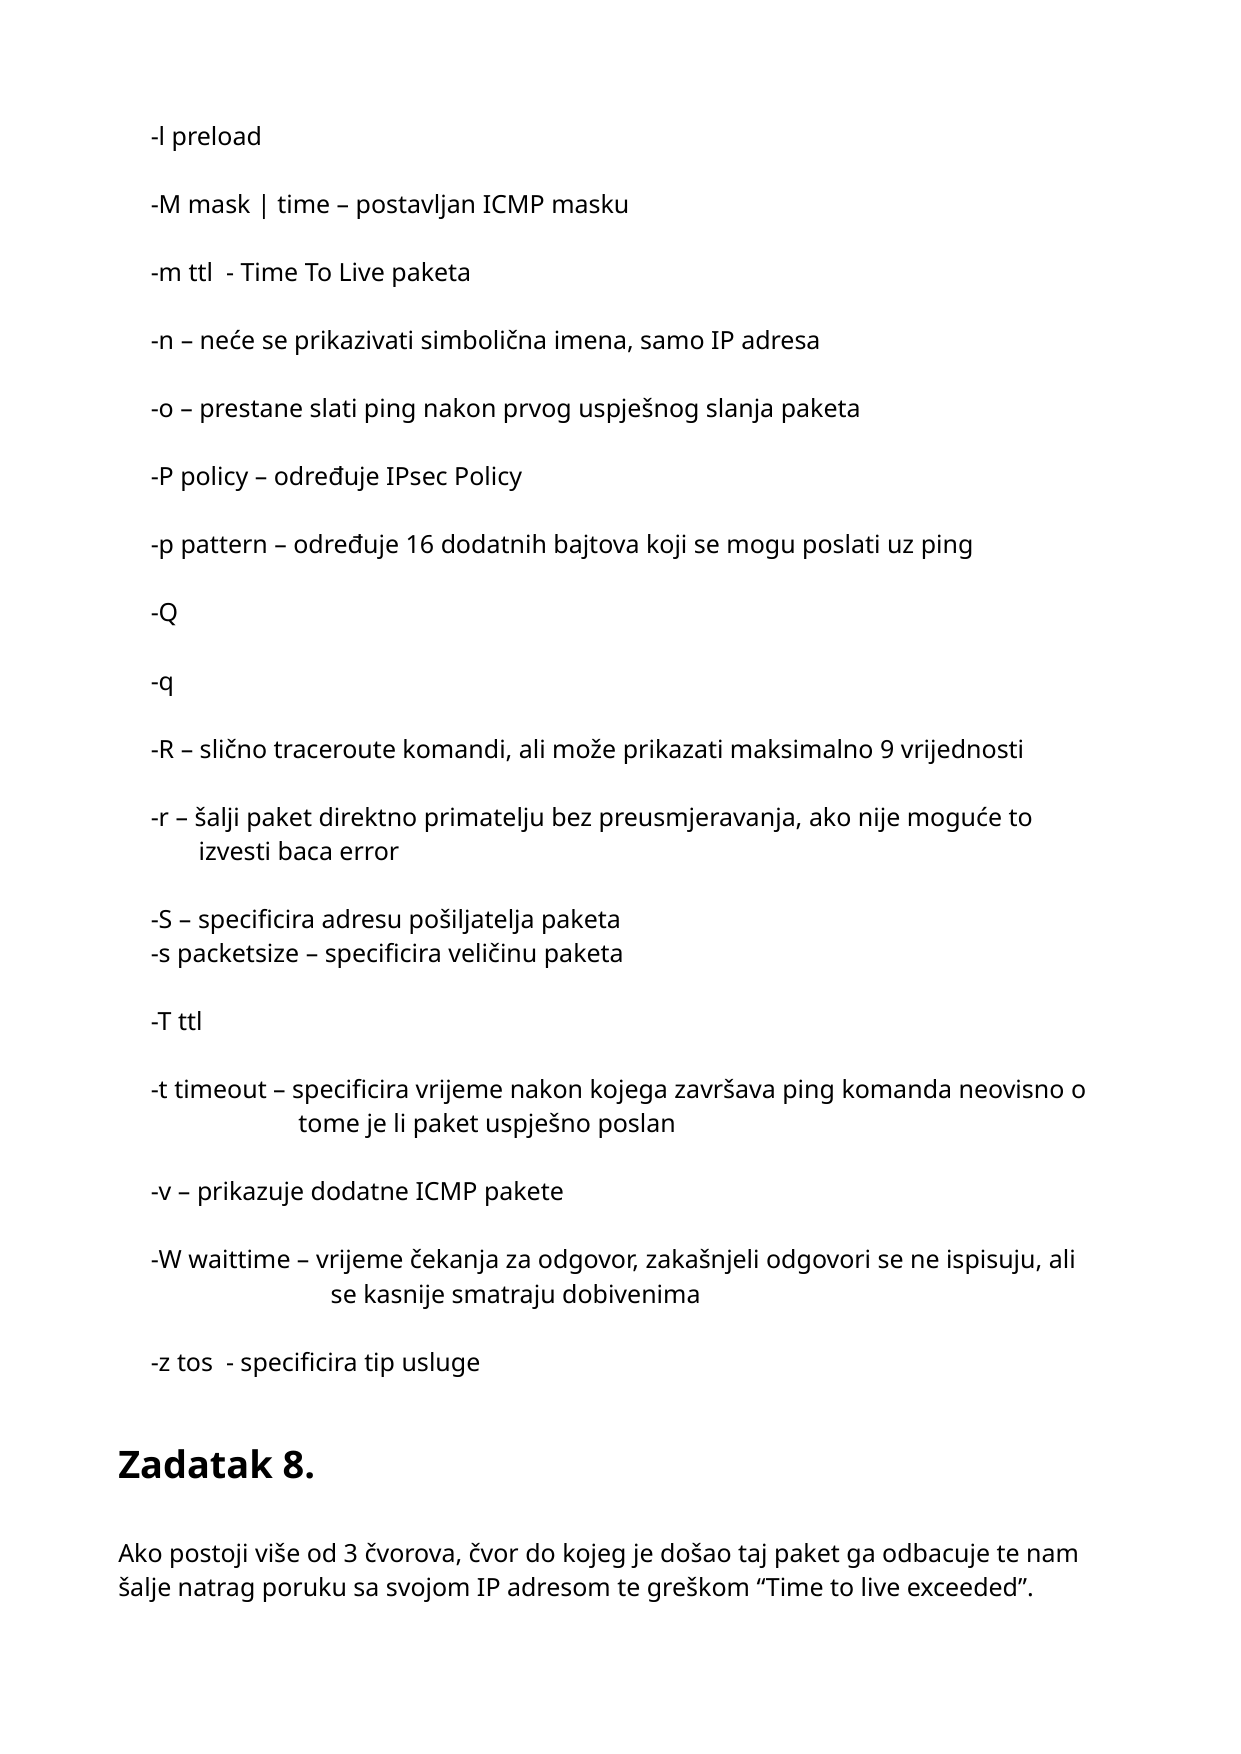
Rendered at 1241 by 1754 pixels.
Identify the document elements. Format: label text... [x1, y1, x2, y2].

text Ako postoji više od 3 čvorova, čvor do kojeg je došao taj paket ga odbacuje te nam šalje natrag poruku sa svojom IP adresom te greškom “Time to live exceeded”. [118, 1536, 1122, 1604]
text -P policy – određuje IPsec Policy [118, 459, 1122, 493]
text -z tos - specificira tip usluge [118, 1344, 1122, 1378]
text -t timeout – specificira vrijeme nakon kojega završava ping komanda neovisno o tome je li paket uspješno poslan [118, 1072, 1122, 1140]
text -S – specificira adresu pošiljatelja paketa [118, 902, 1122, 936]
text -M mask | time – postavljan ICMP masku [118, 186, 1122, 220]
text -q [118, 663, 1122, 697]
text -p pattern – određuje 16 dodatnih bajtova koji se mogu poslati uz ping [118, 527, 1122, 561]
text -W waittime – vrijeme čekanja za odgovor, zakašnjeli odgovori se ne ispisuju, ali se kasnije smatraju dobivenima [118, 1242, 1122, 1310]
text -o – prestane slati ping nakon prvog uspješnog slanja paketa [118, 391, 1122, 425]
subtitle Zadatak 8. [118, 1437, 1122, 1489]
text -l preload [118, 118, 1122, 152]
text -R – slično traceroute komandi, ali može prikazati maksimalno 9 vrijednosti [118, 731, 1122, 765]
text -Q [118, 595, 1122, 629]
text -s packetsize – specificira veličinu paketa [118, 936, 1122, 970]
text -m ttl - Time To Live paketa [118, 254, 1122, 288]
text -T ttl [118, 1004, 1122, 1038]
text -n – neće se prikazivati simbolična imena, samo IP adresa [118, 322, 1122, 357]
text -v – prikazuje dodatne ICMP pakete [118, 1174, 1122, 1208]
text -r – šalji paket direktno primatelju bez preusmjeravanja, ako nije moguće to izvesti baca error [118, 799, 1122, 867]
